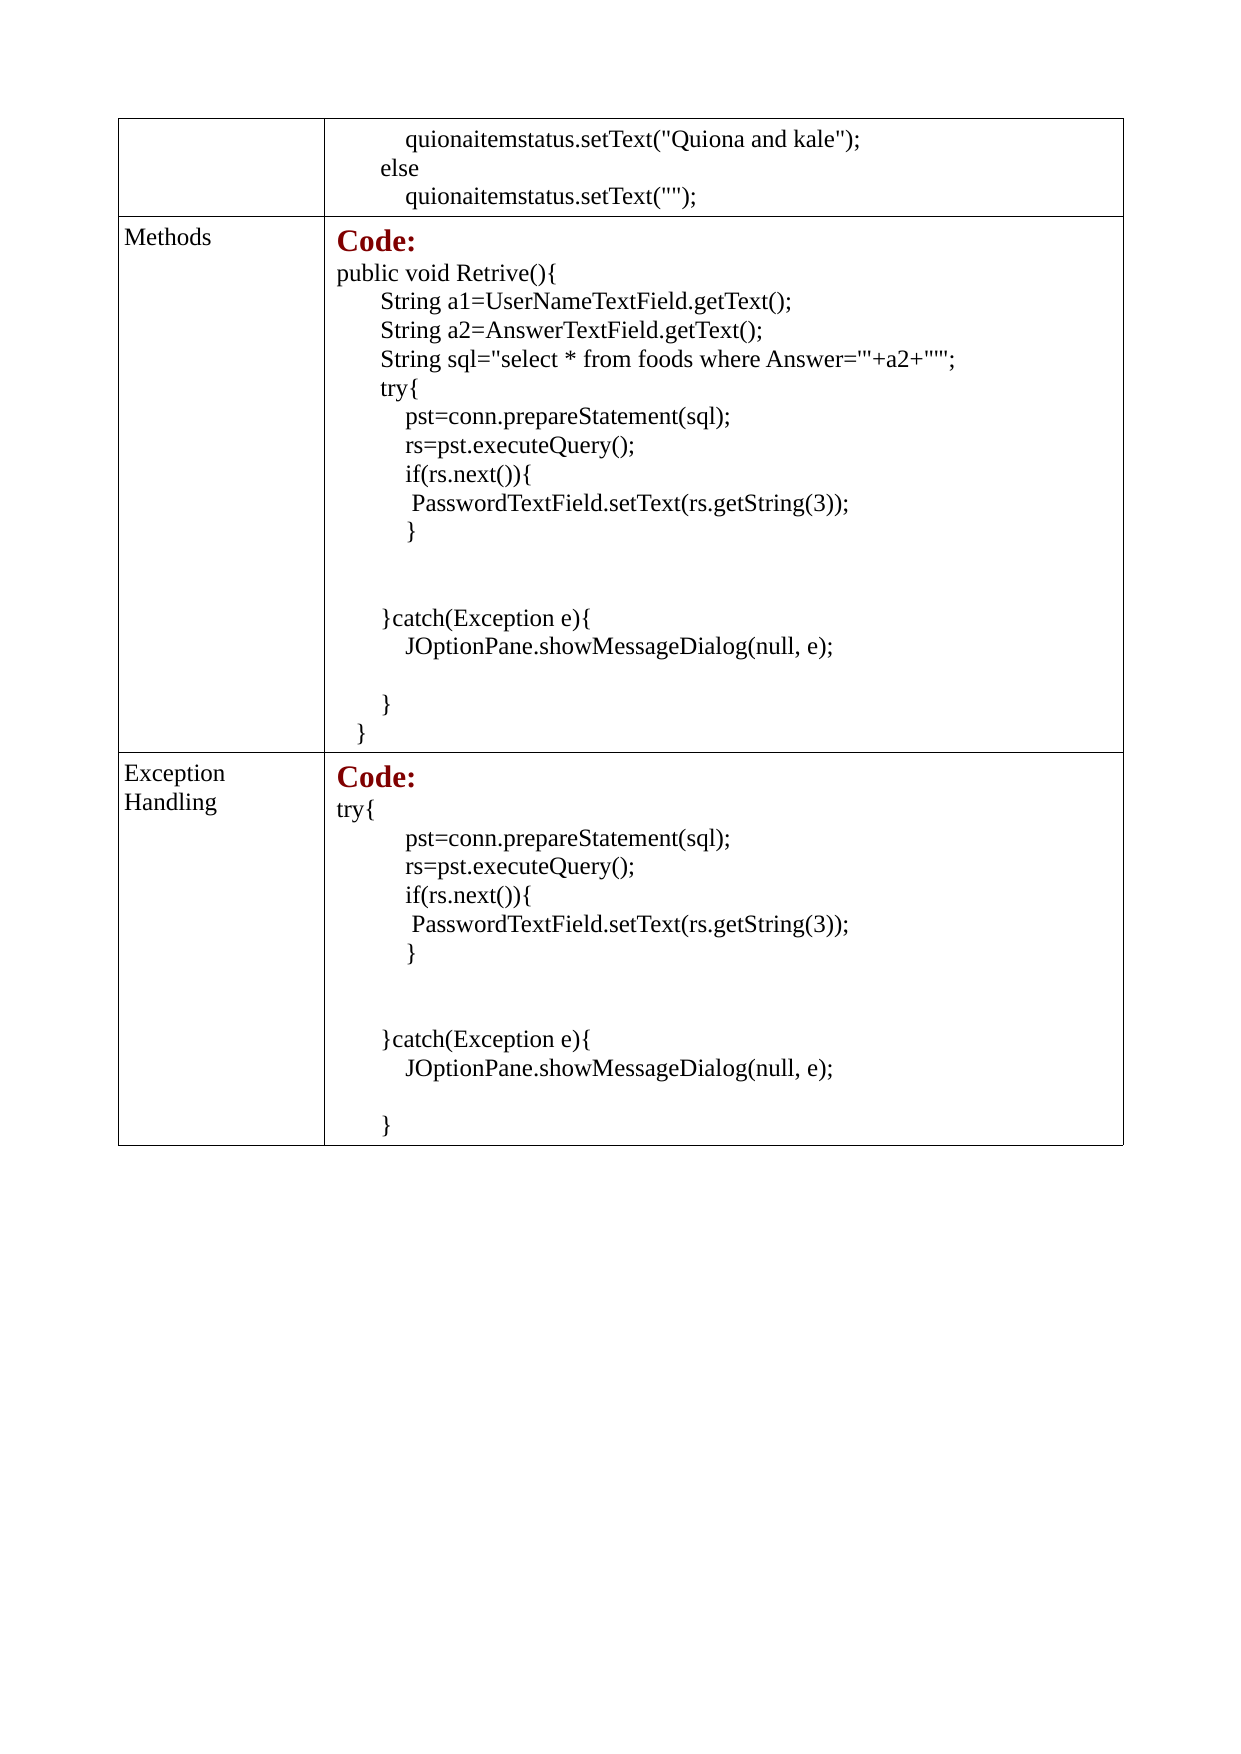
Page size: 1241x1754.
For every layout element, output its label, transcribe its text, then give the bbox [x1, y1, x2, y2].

table_cell Code: try{ pst=conn.prepareStatement(sql); rs=pst.executeQuery(); if(rs.next()){ PasswordTextField.setText(rs.getString(3)); } }catch(Exception e){ JOptionPane.showMessageDialog(null, e); } [325, 753, 1123, 1145]
table_cell Methods [119, 217, 324, 752]
table_cell quionaitemstatus.setText("Quiona and kale"); else quionaitemstatus.setText(""); [325, 119, 1123, 216]
table_cell [119, 119, 324, 216]
table_cell Code: public void Retrive(){ String a1=UserNameTextField.getText(); String a2=AnswerTextField.getText(); String sql="select * from foods where Answer='"+a2+"'"; try{ pst=conn.prepareStatement(sql); rs=pst.executeQuery(); if(rs.next()){ PasswordTextField.setText(rs.getString(3)); } }catch(Exception e){ JOptionPane.showMessageDialog(null, e); } } [325, 217, 1123, 752]
table_cell Exception Handling [119, 753, 324, 1145]
